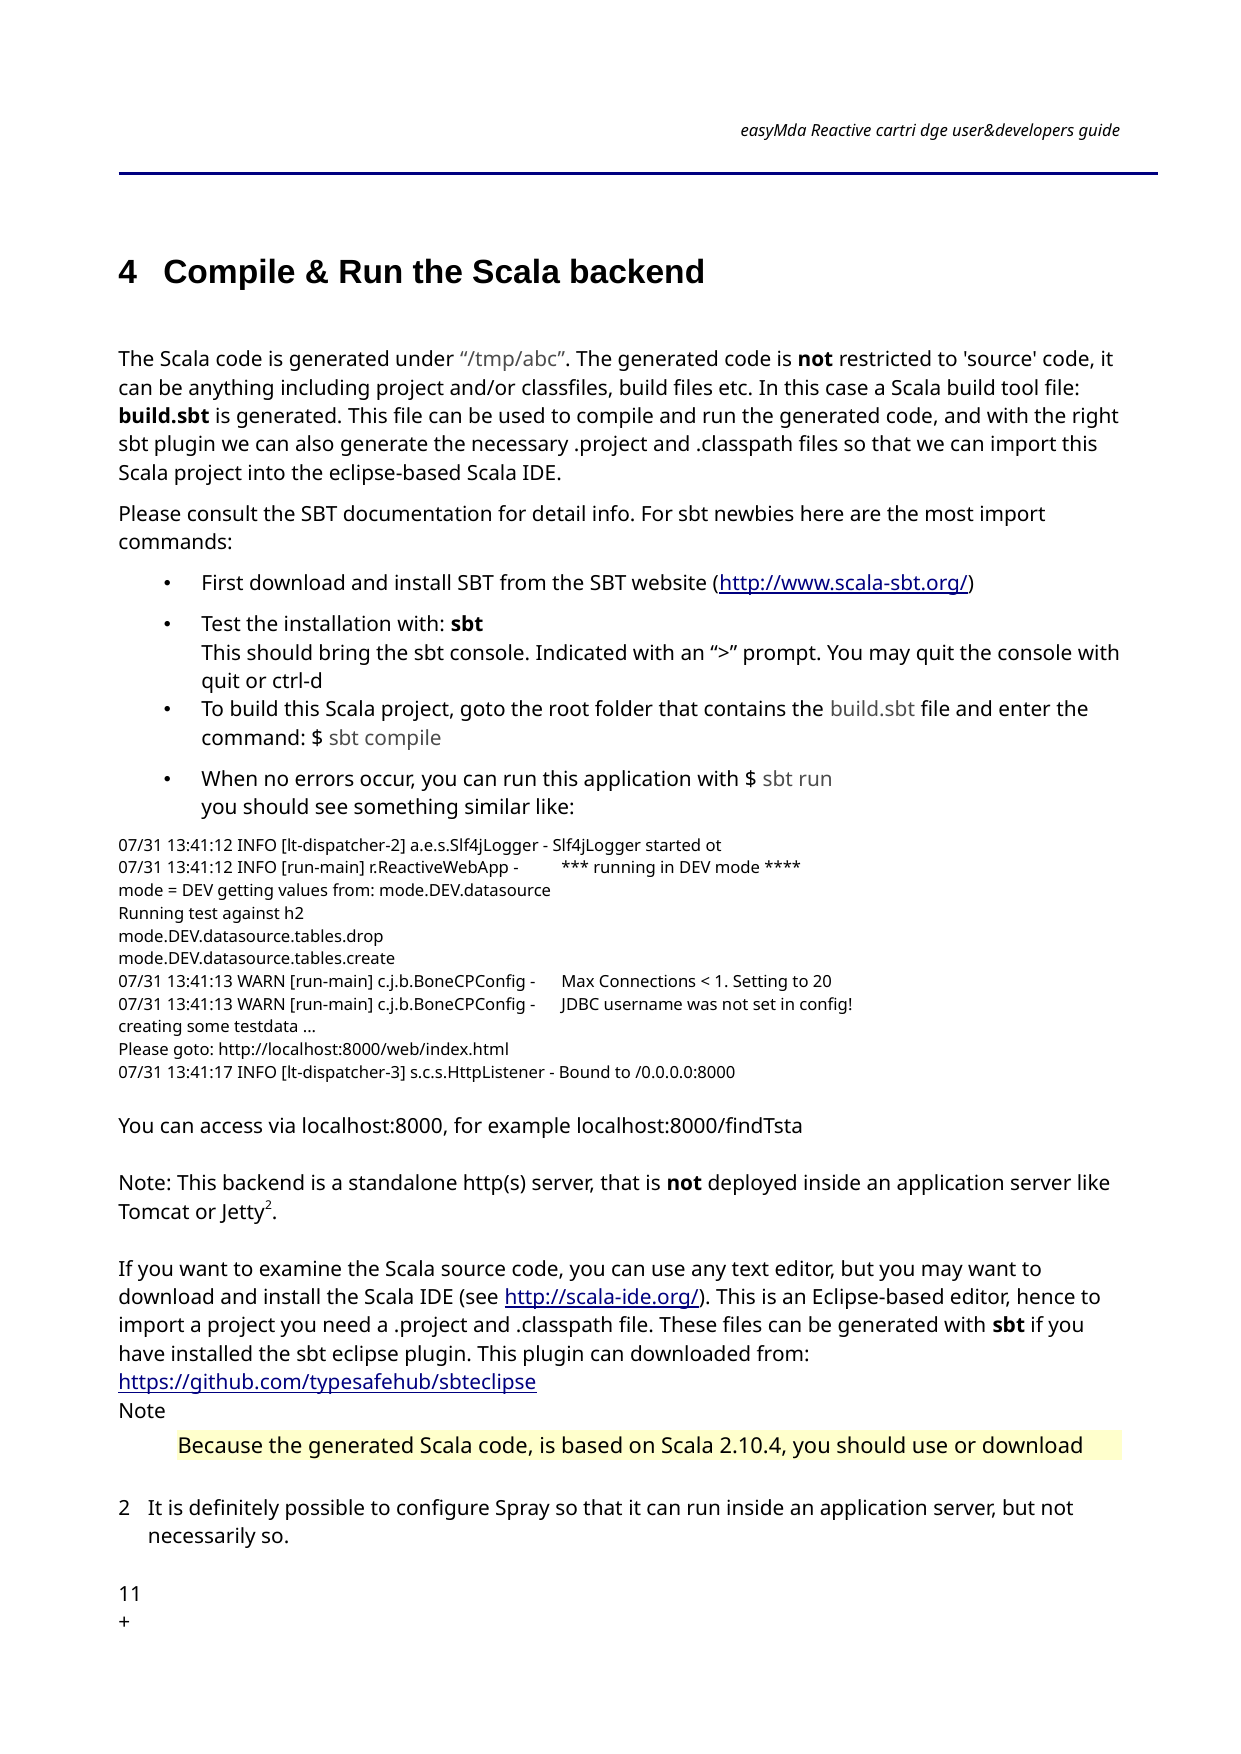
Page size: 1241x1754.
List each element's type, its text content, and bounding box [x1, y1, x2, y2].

text Please goto: http://localhost:8000/web/index.html [118, 1038, 1122, 1060]
subtitle Compile & Run the Scala backend [118, 252, 1122, 291]
text 07/31 13:41:12 INFO [run-main] r.ReactiveWebApp - *** running in DEV mode **** [118, 856, 1122, 879]
text 07/31 13:41:12 INFO [lt-dispatcher-2] a.e.s.Slf4jLogger - Slf4jLogger started ot [118, 833, 1122, 856]
text 07/31 13:41:17 INFO [lt-dispatcher-3] s.c.s.HttpListener - Bound to /0.0.0.0:8000 [118, 1060, 1122, 1083]
text mode.DEV.datasource.tables.drop [118, 924, 1122, 947]
text It is definitely possible to configure Spray so that it can run inside an application server, but not necessarily so. [118, 1493, 1122, 1549]
text If you want to examine the Scala source code, you can use any text editor, but you may want to download and install the Scala IDE (see http://scala-ide.org/). This is an Eclipse-based editor, hence to import a project you need a .project and .classpath file. These files can be generated with sbt if you have installed the sbt eclipse plugin. This plugin can downloaded from: https://github.com/typesafehub/sbteclipse [118, 1254, 1122, 1396]
text Please consult the SBT documentation for detail info. For sbt newbies here are the most import commands: [118, 499, 1122, 556]
text mode.DEV.datasource.tables.create [118, 947, 1122, 969]
text mode = DEV getting values from: mode.DEV.datasource [118, 879, 1122, 901]
list First download and install SBT from the SBT website (http://www.scala-sbt.org/) [164, 568, 1122, 597]
text 07/31 13:41:13 WARN [run-main] c.j.b.BoneCPConfig - JDBC username was not set in config! [118, 992, 1122, 1015]
text The Scala code is generated under “/tmp/abc”. The generated code is not restricted to 'source' code, it can be anything including project and/or classfiles, build files etc. In this case a Scala build tool file: build.sbt is generated. This file can be used to compile and run the generated code, and with the right sbt plugin we can also generate the necessary .project and .classpath files so that we can import this Scala project into the eclipse-based Scala IDE. [118, 344, 1122, 486]
text Running test against h2 [118, 901, 1122, 924]
text Note [118, 1396, 1122, 1424]
list To build this Scala project, goto the root folder that contains the build.sbt file and enter the command: $ sbt compile [164, 694, 1122, 751]
text Note: This backend is a standalone http(s) server, that is not deployed inside an application server like Tomcat or Jetty. [118, 1168, 1122, 1225]
list Test the installation with: sbt This should bring the sbt console. Indicated with an “>” prompt. You may quit the console with quit or ctrl-d [164, 609, 1122, 694]
text Because the generated Scala code, is based on Scala 2.10.4, you should use or download [177, 1430, 1122, 1460]
list When no errors occur, you can run this application with $ sbt run you should see something similar like: [164, 764, 1122, 821]
text 07/31 13:41:13 WARN [run-main] c.j.b.BoneCPConfig - Max Connections < 1. Setting to 20 [118, 969, 1122, 992]
text You can access via localhost:8000, for example localhost:8000/findTsta [118, 1112, 1122, 1140]
text creating some testdata ... [118, 1015, 1122, 1038]
